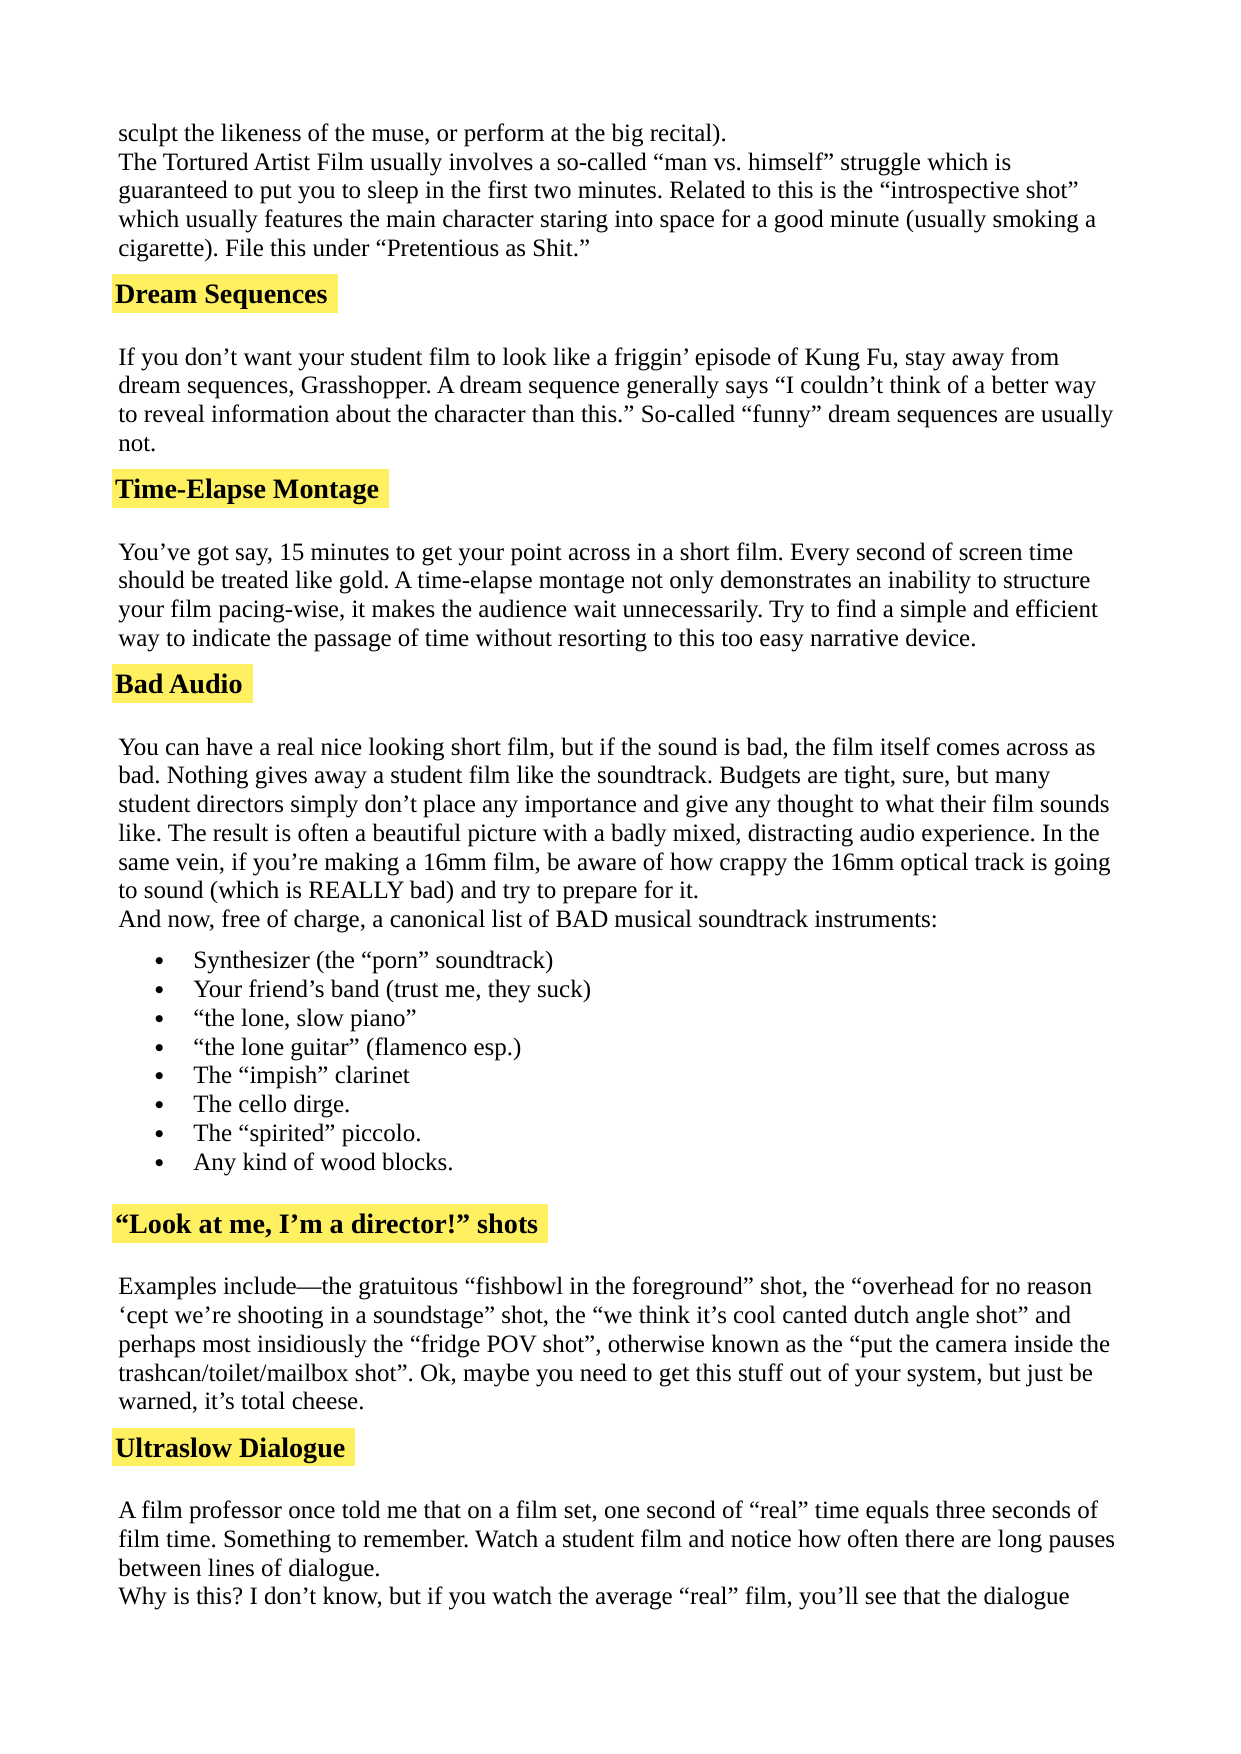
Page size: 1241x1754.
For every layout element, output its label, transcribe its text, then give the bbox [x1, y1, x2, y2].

text If you don’t want your student film to look like a friggin’ episode of Kung Fu, stay away from dream sequences, Grasshopper. A dream sequence generally says “I couldn’t think of a better way to reveal information about the character than this.” So-called “funny” dream sequences are usually not. [118, 313, 1122, 457]
list The “spirited” piccolo. [156, 1118, 1122, 1147]
text You’ve got say, 15 minutes to get your point across in a short film. Every second of screen time should be treated like gold. A time-elapse montage not only demonstrates an inability to structure your film pacing-wise, it makes the audience wait unnecessarily. Try to find a simple and efficient way to indicate the passage of time without resorting to this too easy narrative device. [118, 508, 1122, 652]
text You can have a real nice looking short film, but if the sound is bad, the film itself comes across as bad. Nothing gives away a student film like the soundtrack. Budgets are tight, sure, but many student directors simply don’t place any importance and give any thought to what their film sounds like. The result is often a beautiful picture with a badly mixed, distracting audio experience. In the same vein, if you’re making a 16mm film, be aware of how crappy the 16mm optical track is going to sound (which is REALLY bad) and try to prepare for it. And now, free of charge, a canonical list of BAD musical soundtrack instruments: [118, 703, 1122, 933]
table_header Time-Elapse Montage [112, 469, 389, 508]
text Examples include—the gratuitous “fishbowl in the foreground” shot, the “overhead for no reason ‘cept we’re shooting in a soundstage” shot, the “we think it’s cool canted dutch angle shot” and perhaps most insidiously the “fridge POV shot”, otherwise known as the “put the camera inside the trashcan/toilet/mailbox shot”. Ok, maybe you need to get this stuff out of your system, but just be warned, it’s total cheese. [118, 1243, 1122, 1415]
list The “impish” clarinet [156, 1060, 1122, 1089]
table_header Dream Sequences [112, 274, 338, 313]
list Your friend’s band (trust me, they suck) [156, 974, 1122, 1003]
table_header Ultraslow Dialogue [112, 1428, 355, 1466]
table_header “Look at me, I’m a director!” shots [112, 1204, 548, 1243]
list Any kind of wood blocks. [156, 1147, 1122, 1175]
text sculpt the likeness of the muse, or perform at the big recital). The Tortured Artist Film usually involves a so-called “man vs. himself” struggle which is guaranteed to put you to sleep in the first two minutes. Related to this is the “introspective shot” which usually features the main character staring into space for a good minute (usually smoking a cigarette). File this under “Pretentious as Shit.” [118, 118, 1122, 262]
table_header Bad Audio [112, 664, 253, 703]
list The cello dirge. [156, 1089, 1122, 1118]
list “the lone, slow piano” [156, 1003, 1122, 1032]
list Synthesizer (the “porn” soundtrack) [156, 945, 1122, 974]
text A film professor once told me that on a film set, one second of “real” time equals three seconds of film time. Something to remember. Watch a student film and notice how often there are long pauses between lines of dialogue. Why is this? I don’t know, but if you watch the average “real” film, you’ll see that the dialogue [118, 1466, 1122, 1610]
list “the lone guitar” (flamenco esp.) [156, 1032, 1122, 1060]
